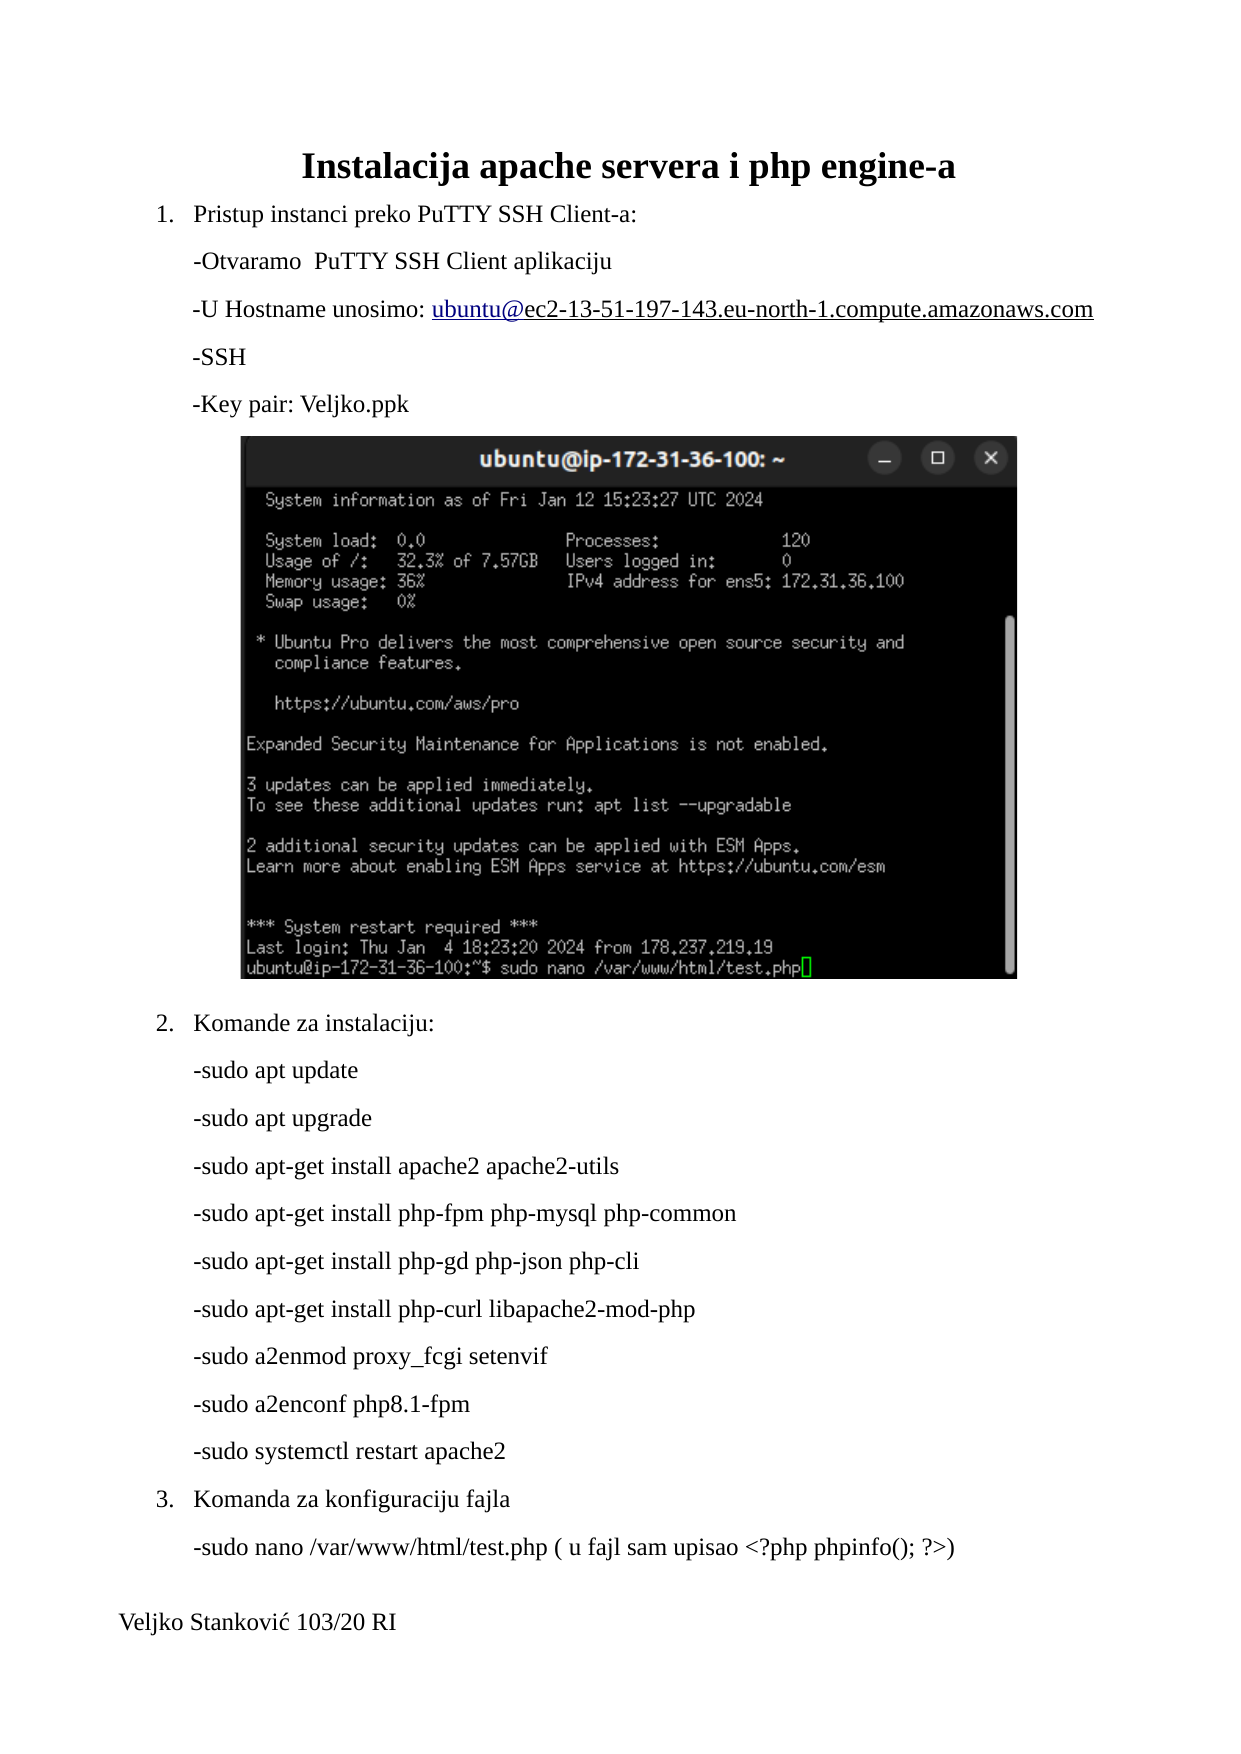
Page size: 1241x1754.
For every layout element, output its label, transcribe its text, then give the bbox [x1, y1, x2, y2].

text -SSH [118, 342, 1139, 370]
list -Otvaramo PuTTY SSH Client aplikaciju [156, 246, 1139, 275]
text -Key pair: Veljko.ppk [118, 389, 1139, 418]
list -sudo apt-get install php-curl libapache2-mod-php [156, 1294, 1139, 1322]
list Pristup instanci preko PuTTY SSH Client-a: [156, 199, 1139, 227]
list -sudo apt update [156, 1056, 1139, 1084]
subtitle Instalacija apache servera i php engine-a [118, 143, 1139, 186]
list -sudo apt upgrade [156, 1103, 1139, 1132]
list Komande za instalaciju: [156, 1008, 1139, 1037]
list -sudo apt-get install apache2 apache2-utils [156, 1151, 1139, 1179]
picture [240, 436, 1018, 979]
list Komanda za konfiguraciju fajla [156, 1484, 1139, 1513]
list -sudo a2enconf php8.1-fpm [156, 1389, 1139, 1418]
list -sudo a2enmod proxy_fcgi setenvif [156, 1341, 1139, 1370]
list -sudo apt-get install php-gd php-json php-cli [156, 1246, 1139, 1275]
text -U Hostname unosimo: ubuntu@ec2-13-51-197-143.eu-north-1.compute.amazonaws.com [118, 294, 1139, 323]
list -sudo apt-get install php-fpm php-mysql php-common [156, 1198, 1139, 1227]
list -sudo systemctl restart apache2 [156, 1436, 1139, 1465]
list -sudo nano /var/www/html/test.php ( u fajl sam upisao <?php phpinfo(); ?>) [156, 1532, 1139, 1560]
